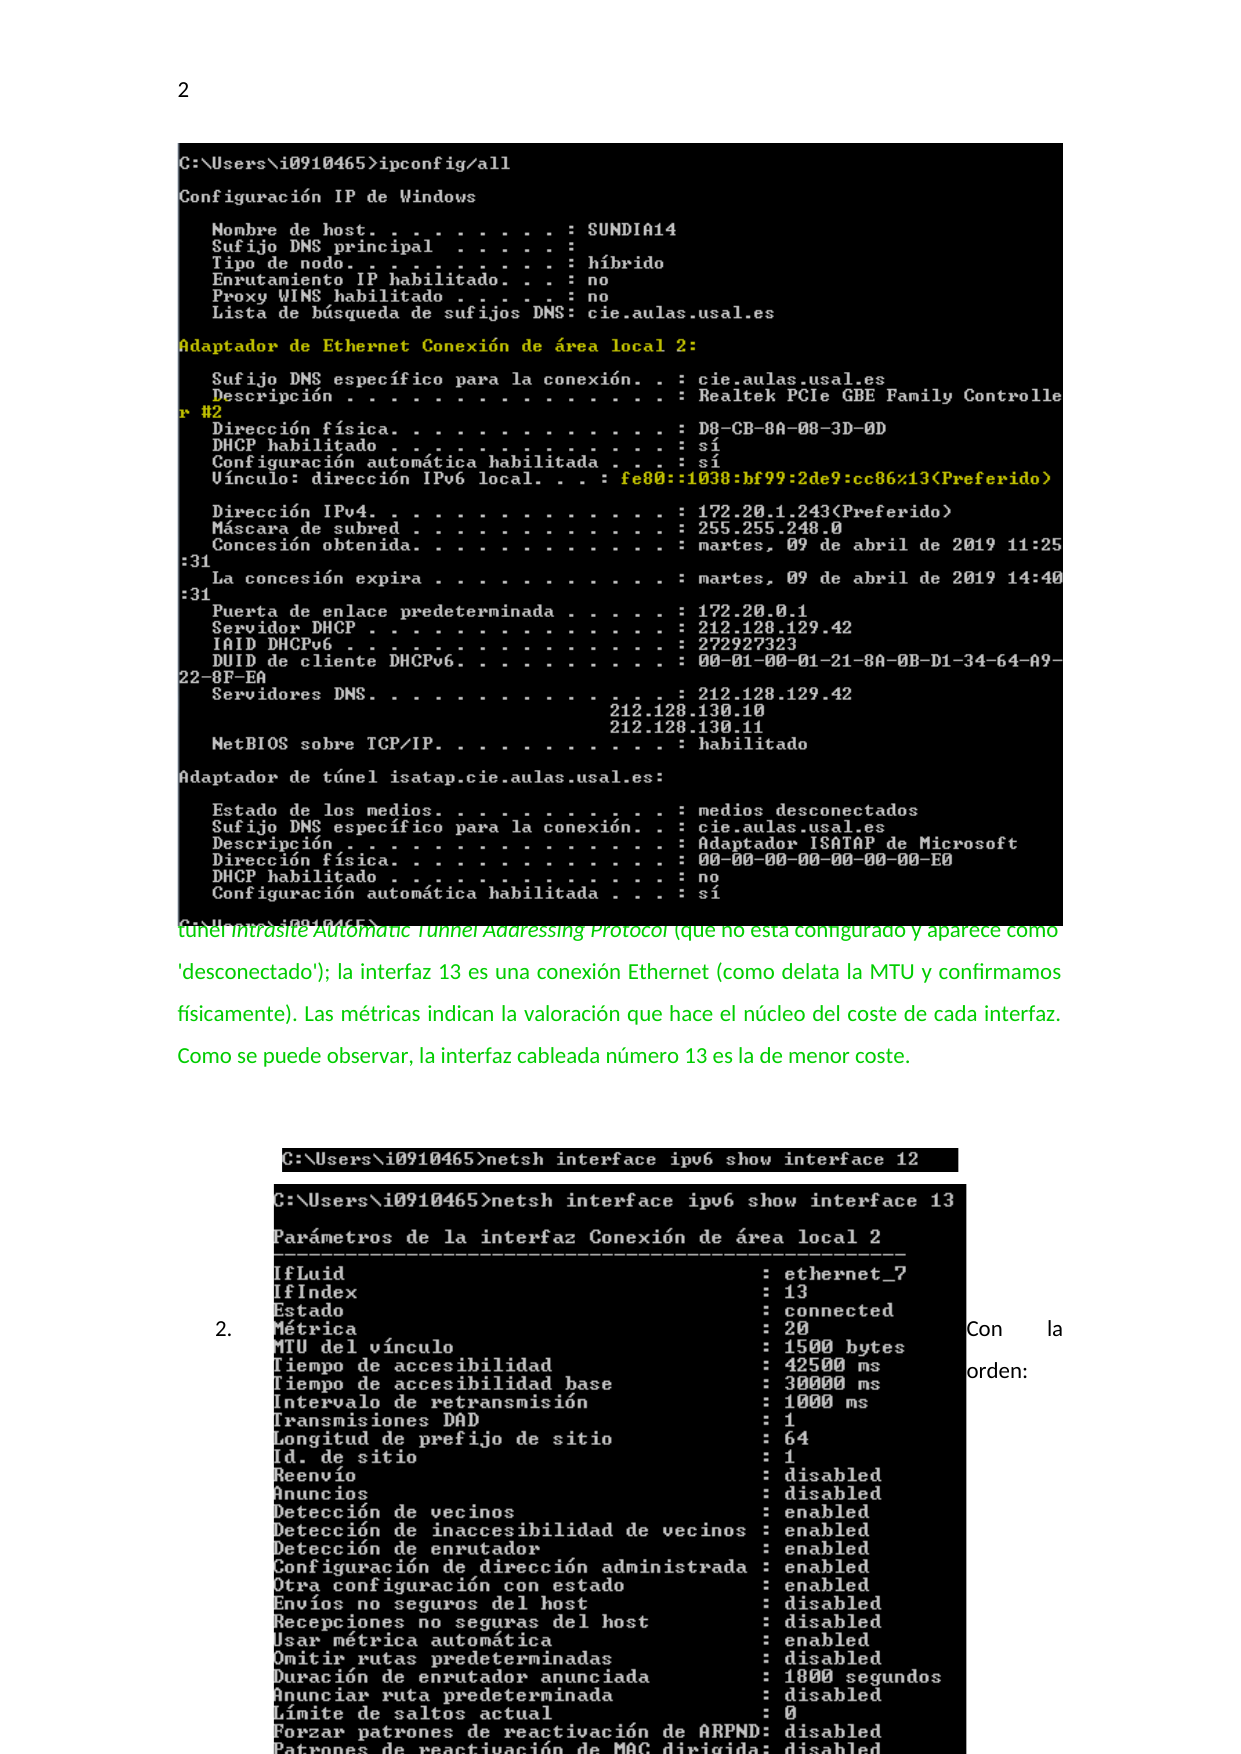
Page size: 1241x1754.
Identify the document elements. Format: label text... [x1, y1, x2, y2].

text RESPUESTA: aparecen tres interfaces: la interfaz loopback, una interfaz «isatap.cie.aulas.usal.es» (número 12) y una conexión LAN (número 13). La interfaz 12 es un túnel Intrasite Automatic Tunnel Addressing Protocol (que no está configurado y aparece como 'desconectado'); la interfaz 13 es una conexión Ethernet (como delata la MTU y confirmamos físicamente). Las métricas indican la valoración que hace el núcleo del coste de cada interfaz. Como se puede observar, la interfaz cableada número 13 es la de menor coste. [177, 926, 1063, 1069]
list Con la orden: ipconfig /all consulta las IPv6 asignadas a las interfaces. ¿Qué IPv6 tiene la interfaz de red de área local? Si obtienes algo parecido a esto “fe80::e0a5:e0e3:b92e:94d7%10” ¿Cuál es la IPV6? ¿Qué significa %10? [177, 131, 1063, 143]
list Con la orden: ipconfig /all consulta las IPv6 asignadas a las interfaces. ¿Qué IPv6 tiene la interfaz de red de área local? Si obtienes algo parecido a esto “fe80::e0a5:e0e3:b92e:94d7%10” ¿Cuál es la IPV6? ¿Qué significa %10? [967, 1314, 1063, 1384]
